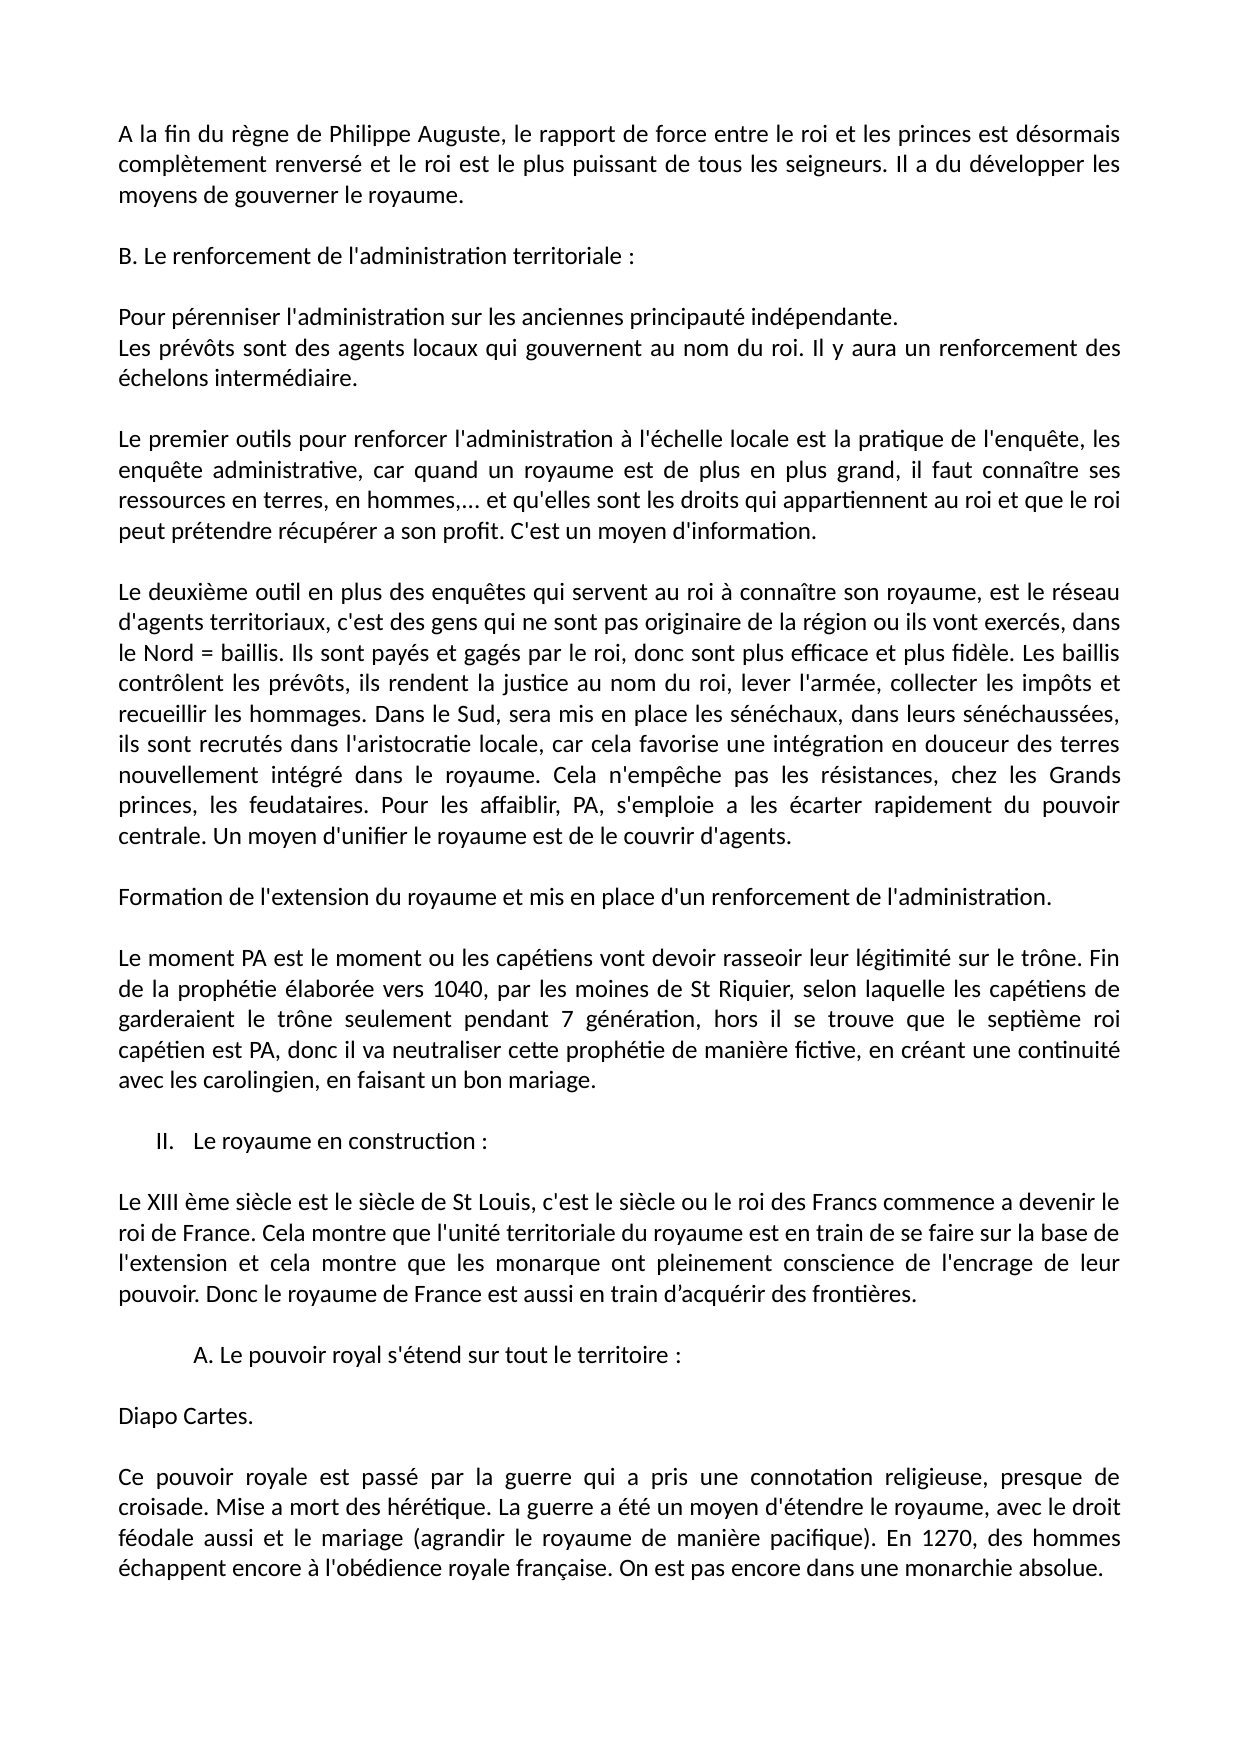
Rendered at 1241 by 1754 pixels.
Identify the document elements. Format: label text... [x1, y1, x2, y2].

list A. Le pouvoir royal s'étend sur tout le territoire : [156, 1339, 1122, 1369]
text Les prévôts sont des agents locaux qui gouvernent au nom du roi. Il y aura un renforcement des échelons intermédiaire. [118, 332, 1122, 393]
text Le moment PA est le moment ou les capétiens vont devoir rasseoir leur légitimité sur le trône. Fin de la prophétie élaborée vers 1040, par les moines de St Riquier, selon laquelle les capétiens de garderaient le trône seulement pendant 7 génération, hors il se trouve que le septième roi capétien est PA, donc il va neutraliser cette prophétie de manière fictive, en créant une continuité avec les carolingien, en faisant un bon mariage. [118, 942, 1122, 1095]
text Diapo Cartes. [118, 1400, 1122, 1431]
text Le XIII ème siècle est le siècle de St Louis, c'est le siècle ou le roi des Francs commence a devenir le roi de France. Cela montre que l'unité territoriale du royaume est en train de se faire sur la base de l'extension et cela montre que les monarque ont pleinement conscience de l'encrage de leur pouvoir. Donc le royaume de France est aussi en train d’acquérir des frontières. [118, 1186, 1122, 1308]
text Formation de l'extension du royaume et mis en place d'un renforcement de l'administration. [118, 881, 1122, 912]
text B. Le renforcement de l'administration territoriale : [118, 240, 1122, 271]
text Ce pouvoir royale est passé par la guerre qui a pris une connotation religieuse, presque de croisade. Mise a mort des hérétique. La guerre a été un moyen d'étendre le royaume, avec le droit féodale aussi et le mariage (agrandir le royaume de manière pacifique). En 1270, des hommes échappent encore à l'obédience royale française. On est pas encore dans une monarchie absolue. [118, 1461, 1122, 1583]
list Le royaume en construction : [156, 1125, 1122, 1156]
text Pour pérenniser l'administration sur les anciennes principauté indépendante. [118, 301, 1122, 332]
text Le premier outils pour renforcer l'administration à l'échelle locale est la pratique de l'enquête, les enquête administrative, car quand un royaume est de plus en plus grand, il faut connaître ses ressources en terres, en hommes,... et qu'elles sont les droits qui appartiennent au roi et que le roi peut prétendre récupérer a son profit. C'est un moyen d'information. [118, 423, 1122, 545]
text Le deuxième outil en plus des enquêtes qui servent au roi à connaître son royaume, est le réseau d'agents territoriaux, c'est des gens qui ne sont pas originaire de la région ou ils vont exercés, dans le Nord = baillis. Ils sont payés et gagés par le roi, donc sont plus efficace et plus fidèle. Les baillis contrôlent les prévôts, ils rendent la justice au nom du roi, lever l'armée, collecter les impôts et recueillir les hommages. Dans le Sud, sera mis en place les sénéchaux, dans leurs sénéchaussées, ils sont recrutés dans l'aristocratie locale, car cela favorise une intégration en douceur des terres nouvellement intégré dans le royaume. Cela n'empêche pas les résistances, chez les Grands princes, les feudataires. Pour les affaiblir, PA, s'emploie a les écarter rapidement du pouvoir centrale. Un moyen d'unifier le royaume est de le couvrir d'agents. [118, 576, 1122, 851]
text A la fin du règne de Philippe Auguste, le rapport de force entre le roi et les princes est désormais complètement renversé et le roi est le plus puissant de tous les seigneurs. Il a du développer les moyens de gouverner le royaume. [118, 118, 1122, 210]
